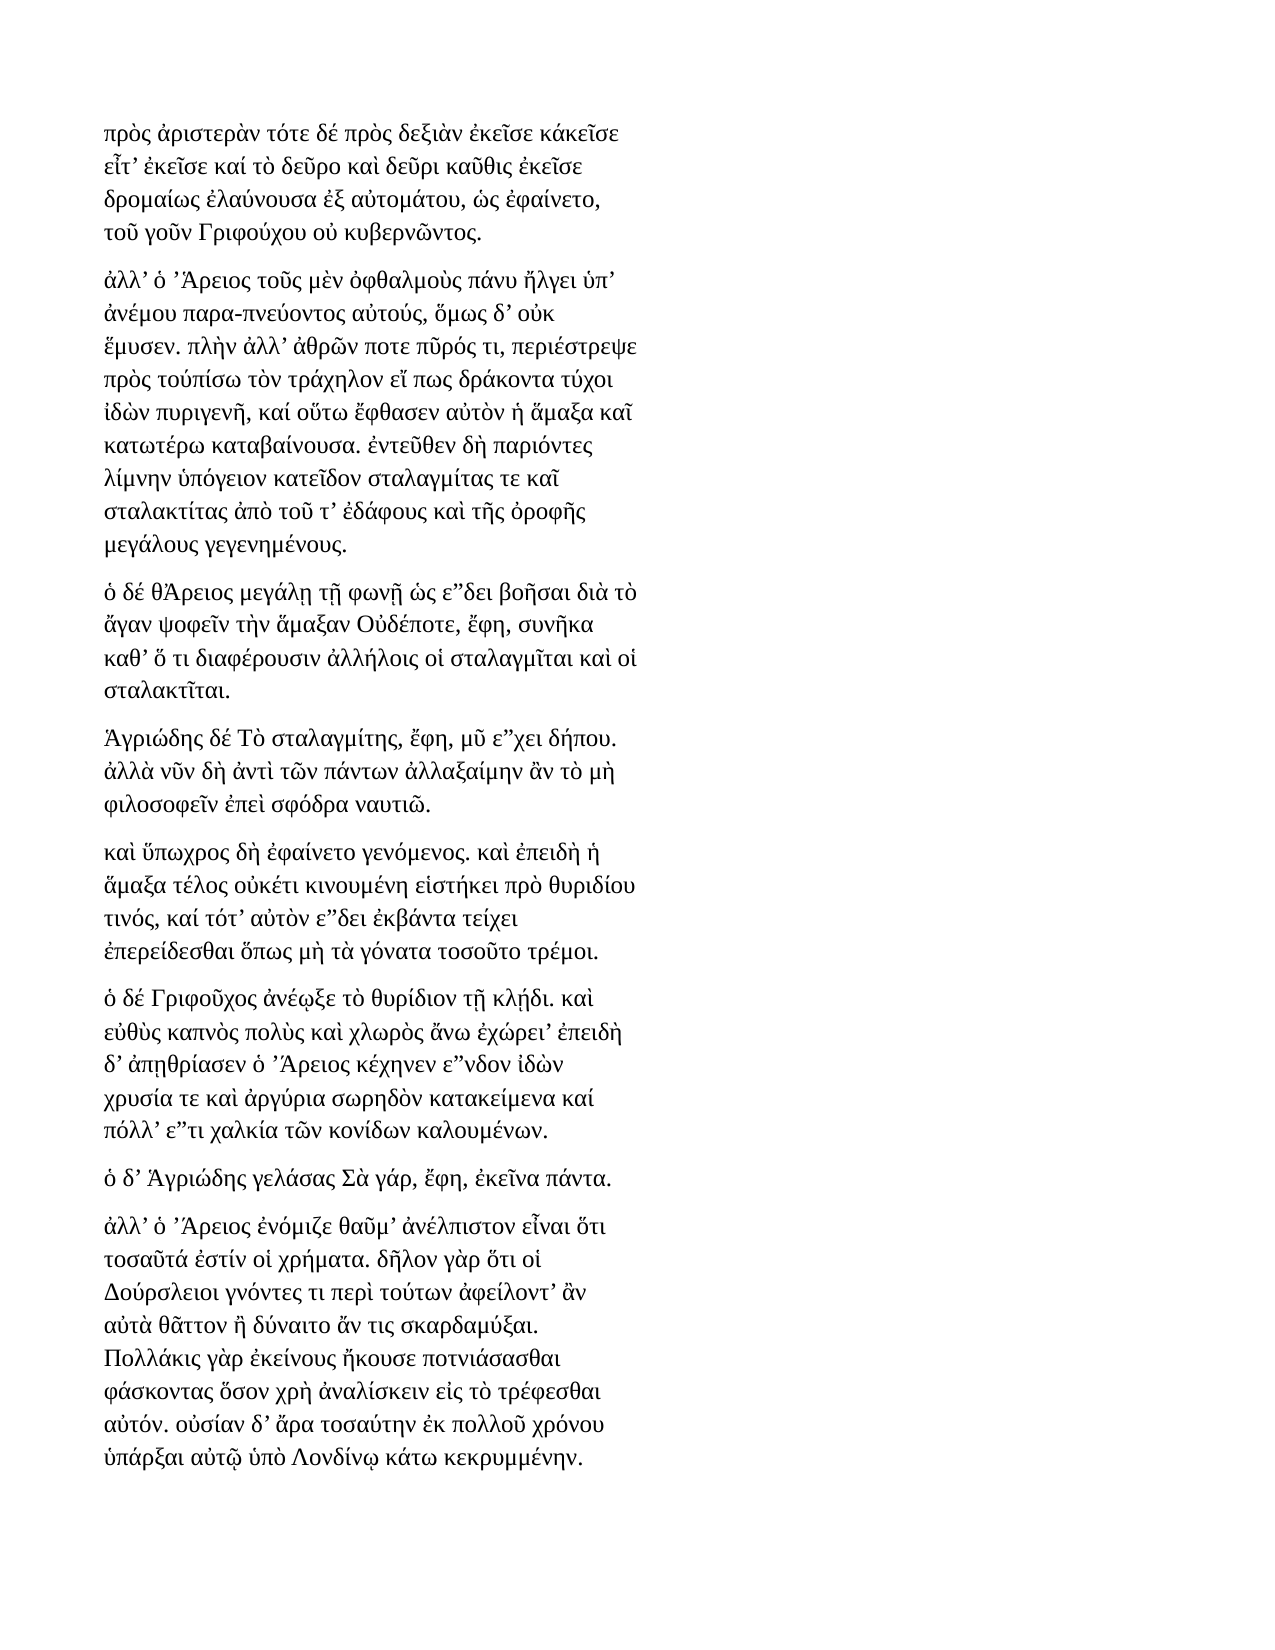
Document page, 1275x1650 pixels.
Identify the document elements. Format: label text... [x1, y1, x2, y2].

table_cell [638, 723, 1157, 837]
table_cell [638, 837, 1157, 983]
table_cell ἀλλ’ ὁ ’Άρειος ἐνόμιζε θαῦμ’ ἀνέλπιστον εἶναι ὅτι τοσαῦτά ἐστίν οἱ χρήματα. δῆλον γὰρ ὅτι οἱ Δούρσλειοι γνόντες τι περὶ τούτων ἀφείλοντ’ ἂν αὐτὰ θᾶττον ἢ δύναιτο ἄν τις σκαρδαμύξαι. Πολλάκις γὰρ ἐκείνους ἤκουσε ποτνιάσασθαι φάσκοντας ὅσον χρὴ ἀναλίσκειν εἰς τὸ τρέφεσθαι αὐτόν. οὐσίαν δ’ ἄρα τοσαύτην ἐκ πολλοῦ χρόνου ὑπάρξαι αὐτῷ ὑπὸ Λονδίνῳ κάτω κεκρυμμένην. [104, 1211, 637, 1489]
table_cell [638, 265, 1157, 577]
table_cell [638, 984, 1157, 1163]
table_cell ὁ δέ θἈρειος μεγάλῃ τῇ φωνῇ ὡς ε”δει βοῆσαι διὰ τὸ ἄγαν ψοφεῖν τὴν ἅμαξαν Οὐδέποτε, ἔφη, συνῆκα καθ’ ὅ τι διαφέρουσιν ἀλλήλοις οἱ σταλαγμῖται καὶ οἱ σταλακτῖται. [104, 577, 637, 723]
table_cell Ἁγριώδης δέ Τὸ σταλαγμίτης, ἔφη, μῦ ε”χει δήπου. ἀλλὰ νῦν δὴ ἀντὶ τῶν πάντων ἀλλαξαίμην ἂν τὸ μὴ φιλοσοφεῖν ἐπεὶ σφόδρα ναυτιῶ. [104, 723, 637, 837]
table_cell [638, 118, 1157, 265]
table_cell [638, 1211, 1157, 1489]
table_cell ὁ δέ Γριφοῦχος ἀνέῳξε τὸ θυρίδιον τῇ κλῄδι. καὶ εὐθὺς καπνὸς πολὺς καὶ χλωρὸς ἄνω ἐχώρει’ ἐπειδὴ δ’ ἀπῃθρίασεν ὁ ’Άρειος κέχηνεν ε”νδον ἰδὼν χρυσία τε καὶ ἀργύρια σωρηδὸν κατακείμενα καί πόλλ’ ε”τι χαλκία τῶν κονίδων καλουμένων. [104, 984, 637, 1163]
table_cell καὶ ὕπωχρος δὴ ἐφαίνετο γενόμενος. καὶ ἐπειδὴ ἡ ἅμαξα τέλος οὐκέτι κινουμένη εἱστήκει πρὸ θυριδίου τινός, καί τότ’ αὐτὸν ε”δει ἐκβάντα τείχει ἐπερείδεσθαι ὅπως μὴ τὰ γόνατα τοσοῦτο τρέμοι. [104, 837, 637, 983]
table_cell πρὸς ἀριστερὰν τότε δέ πρὸς δεξιὰν ἐκεῖσε κάκεῖσε εἶτ’ ἐκεῖσε καί τὸ δεῦρο καὶ δεῦρι καῦθις ἐκεῖσε δρομαίως ἐλαύνουσα ἐξ αὐτομάτου, ὡς ἐφαίνετο, τοῦ γοῦν Γριφούχου οὐ κυβερνῶντος. [104, 118, 637, 265]
table_cell ὁ δ’ Ἁγριώδης γελάσας Σὰ γάρ, ἔφη, ἐκεῖνα πάντα. [104, 1163, 637, 1211]
table_cell [638, 577, 1157, 723]
table_cell [638, 1163, 1157, 1211]
table_cell ἀλλ’ ὁ ’Ἁρειος τοῦς μὲν ὀφθαλμοὺς πάνυ ἤλγει ὑπ’ ἀνέμου παρα-πνεύοντος αὐτούς, ὅμως δ’ οὐκ ἕμυσεν. πλὴν ἀλλ’ ἀθρῶν ποτε πῦρός τι, περιέστρεψε πρὸς τούπίσω τὸν τράχηλον εἴ πως δράκοντα τύχοι ἰδὼν πυριγενῆ, καί οὕτω ἔφθασεν αὐτὸν ἡ ἅμαξα καῖ κατωτέρω καταβαίνουσα. ἐντεῦθεν δὴ παριόντες λίμνην ὑπόγειον κατεῖδον σταλαγμίτας τε καῖ σταλακτίτας ἀπὸ τοῦ τ’ ἐδάφους καὶ τῆς ὀροφῆς μεγάλους γεγενημένους. [104, 265, 637, 577]
